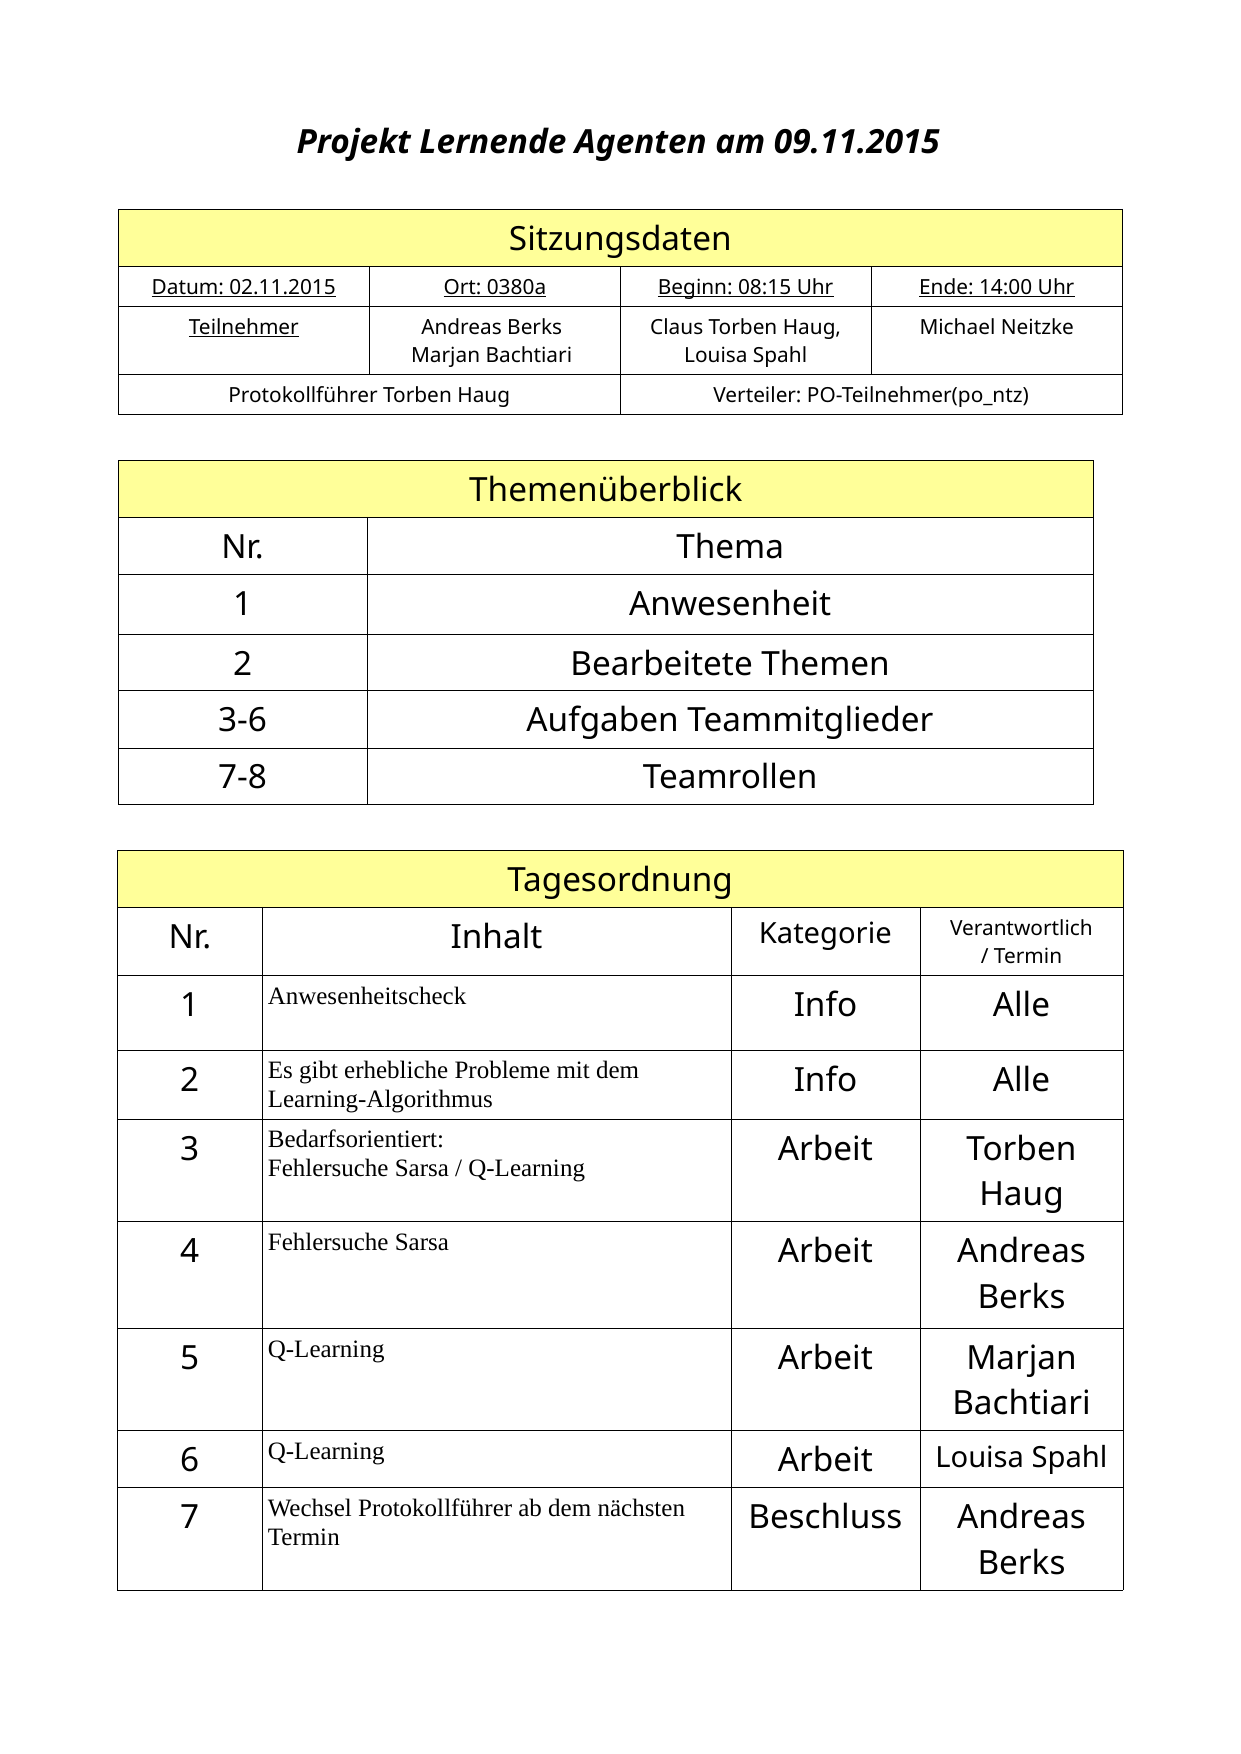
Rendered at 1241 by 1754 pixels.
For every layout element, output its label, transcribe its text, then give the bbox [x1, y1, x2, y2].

table_cell Wechsel Protokollführer ab dem nächsten Termin [263, 1488, 731, 1589]
table_cell Torben Haug [921, 1120, 1123, 1221]
table_cell Arbeit [732, 1222, 920, 1328]
table_cell Q-Learning [263, 1329, 731, 1430]
table_cell Claus Torben Haug, Louisa Spahl [621, 307, 871, 374]
table_cell 1 [119, 575, 367, 633]
table_cell Alle [921, 1051, 1123, 1119]
table_header Themenüberblick [119, 461, 1093, 517]
table_cell Louisa Spahl [921, 1431, 1123, 1487]
table_cell Es gibt erhebliche Probleme mit dem Learning-Algorithmus [263, 1051, 731, 1119]
table_cell Teamrollen [368, 749, 1093, 804]
table_cell Info [732, 1051, 920, 1119]
table_cell Anwesenheitscheck [263, 976, 731, 1050]
table_cell Kategorie [732, 908, 920, 975]
table_cell Thema [368, 518, 1093, 574]
table_cell Bearbeitete Themen [368, 635, 1093, 690]
table_cell Info [732, 976, 920, 1050]
table_cell Andreas Berks [921, 1488, 1123, 1589]
table_cell 3 [118, 1120, 262, 1221]
table_cell 7 [118, 1488, 262, 1589]
table_cell Anwesenheit [368, 575, 1093, 633]
table_cell 1 [118, 976, 262, 1050]
table_header Tagesordnung [118, 851, 1123, 907]
table_cell 4 [118, 1222, 262, 1328]
table_cell Arbeit [732, 1329, 920, 1430]
table_header Sitzungsdaten [119, 210, 1122, 266]
table_cell Arbeit [732, 1120, 920, 1221]
text Projekt Lernende Agenten am 09.11.2015 [118, 118, 1122, 163]
table_cell 5 [118, 1329, 262, 1430]
table_cell Teilnehmer [119, 307, 369, 374]
table_cell 3-6 [119, 691, 367, 747]
table_cell Q-Learning [263, 1431, 731, 1487]
table_cell 6 [118, 1431, 262, 1487]
table_cell Ort: 0380a [370, 267, 620, 306]
table_cell 7-8 [119, 749, 367, 804]
table_cell Ende: 14:00 Uhr [872, 267, 1122, 306]
table_cell Fehlersuche Sarsa [263, 1222, 731, 1328]
table_cell Protokollführer Torben Haug [119, 375, 620, 414]
table_cell Inhalt [263, 908, 731, 975]
table_cell Verteiler: PO-Teilnehmer(po_ntz) [621, 375, 1122, 414]
table_cell Andreas Berks Marjan Bachtiari [370, 307, 620, 374]
table_cell Aufgaben Teammitglieder [368, 691, 1093, 747]
table_cell Alle [921, 976, 1123, 1050]
table_cell Beginn: 08:15 Uhr [621, 267, 871, 306]
table_cell Datum: 02.11.2015 [119, 267, 369, 306]
table_cell 2 [119, 635, 367, 690]
table_cell Beschluss [732, 1488, 920, 1589]
table_cell 2 [118, 1051, 262, 1119]
table_cell Nr. [119, 518, 367, 574]
table_cell Arbeit [732, 1431, 920, 1487]
table_cell Bedarfsorientiert: Fehlersuche Sarsa / Q-Learning [263, 1120, 731, 1221]
table_cell Marjan Bachtiari [921, 1329, 1123, 1430]
table_cell Michael Neitzke [872, 307, 1122, 374]
table_cell Andreas Berks [921, 1222, 1123, 1328]
table_cell Nr. [118, 908, 262, 975]
table_cell Verantwortlich / Termin [921, 908, 1123, 975]
